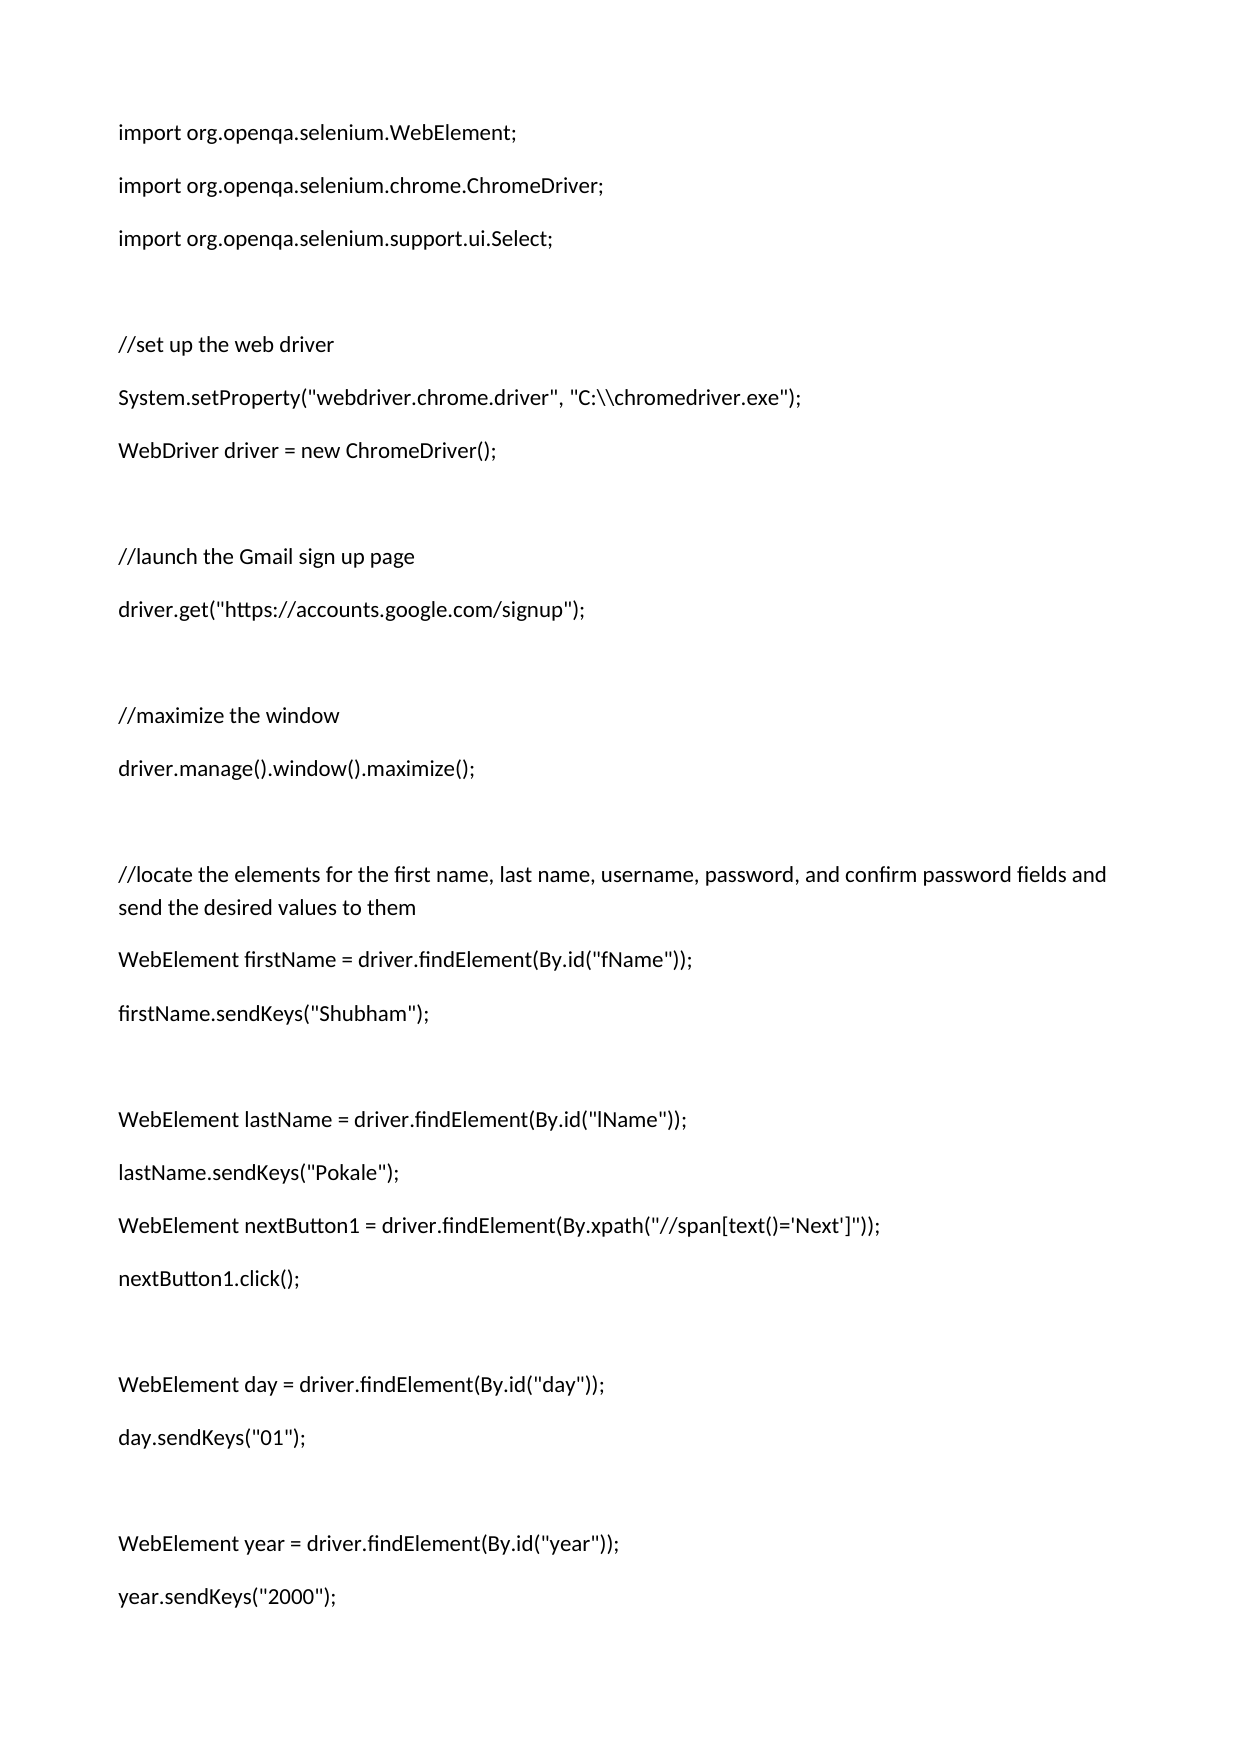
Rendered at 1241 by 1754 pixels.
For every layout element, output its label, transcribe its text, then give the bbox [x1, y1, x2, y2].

text lastName.sendKeys("Pokale"); [118, 1158, 1122, 1186]
text driver.manage().window().maximize(); [118, 754, 1122, 782]
text WebElement lastName = driver.findElement(By.id("lName")); [118, 1105, 1122, 1133]
text //maximize the window [118, 701, 1122, 729]
text WebElement day = driver.findElement(By.id("day")); [118, 1370, 1122, 1398]
text //set up the web driver [118, 330, 1122, 358]
text day.sendKeys("01"); [118, 1423, 1122, 1451]
text WebElement year = driver.findElement(By.id("year")); [118, 1529, 1122, 1557]
text firstName.sendKeys("Shubham"); [118, 999, 1122, 1027]
text import org.openqa.selenium.WebElement; [118, 118, 1122, 146]
text year.sendKeys("2000"); [118, 1582, 1122, 1610]
text WebDriver driver = new ChromeDriver(); [118, 436, 1122, 464]
text WebElement firstName = driver.findElement(By.id("fName")); [118, 946, 1122, 974]
text driver.get("https://accounts.google.com/signup"); [118, 595, 1122, 623]
text nextButton1.click(); [118, 1264, 1122, 1292]
text import org.openqa.selenium.support.ui.Select; [118, 224, 1122, 252]
text System.setProperty("webdriver.chrome.driver", "C:\\chromedriver.exe"); [118, 383, 1122, 411]
text import org.openqa.selenium.chrome.ChromeDriver; [118, 171, 1122, 199]
text WebElement nextButton1 = driver.findElement(By.xpath("//span[text()='Next']")); [118, 1211, 1122, 1239]
text //launch the Gmail sign up page [118, 542, 1122, 570]
text //locate the elements for the first name, last name, username, password, and confirm password fields and send the desired values to them [118, 860, 1122, 921]
